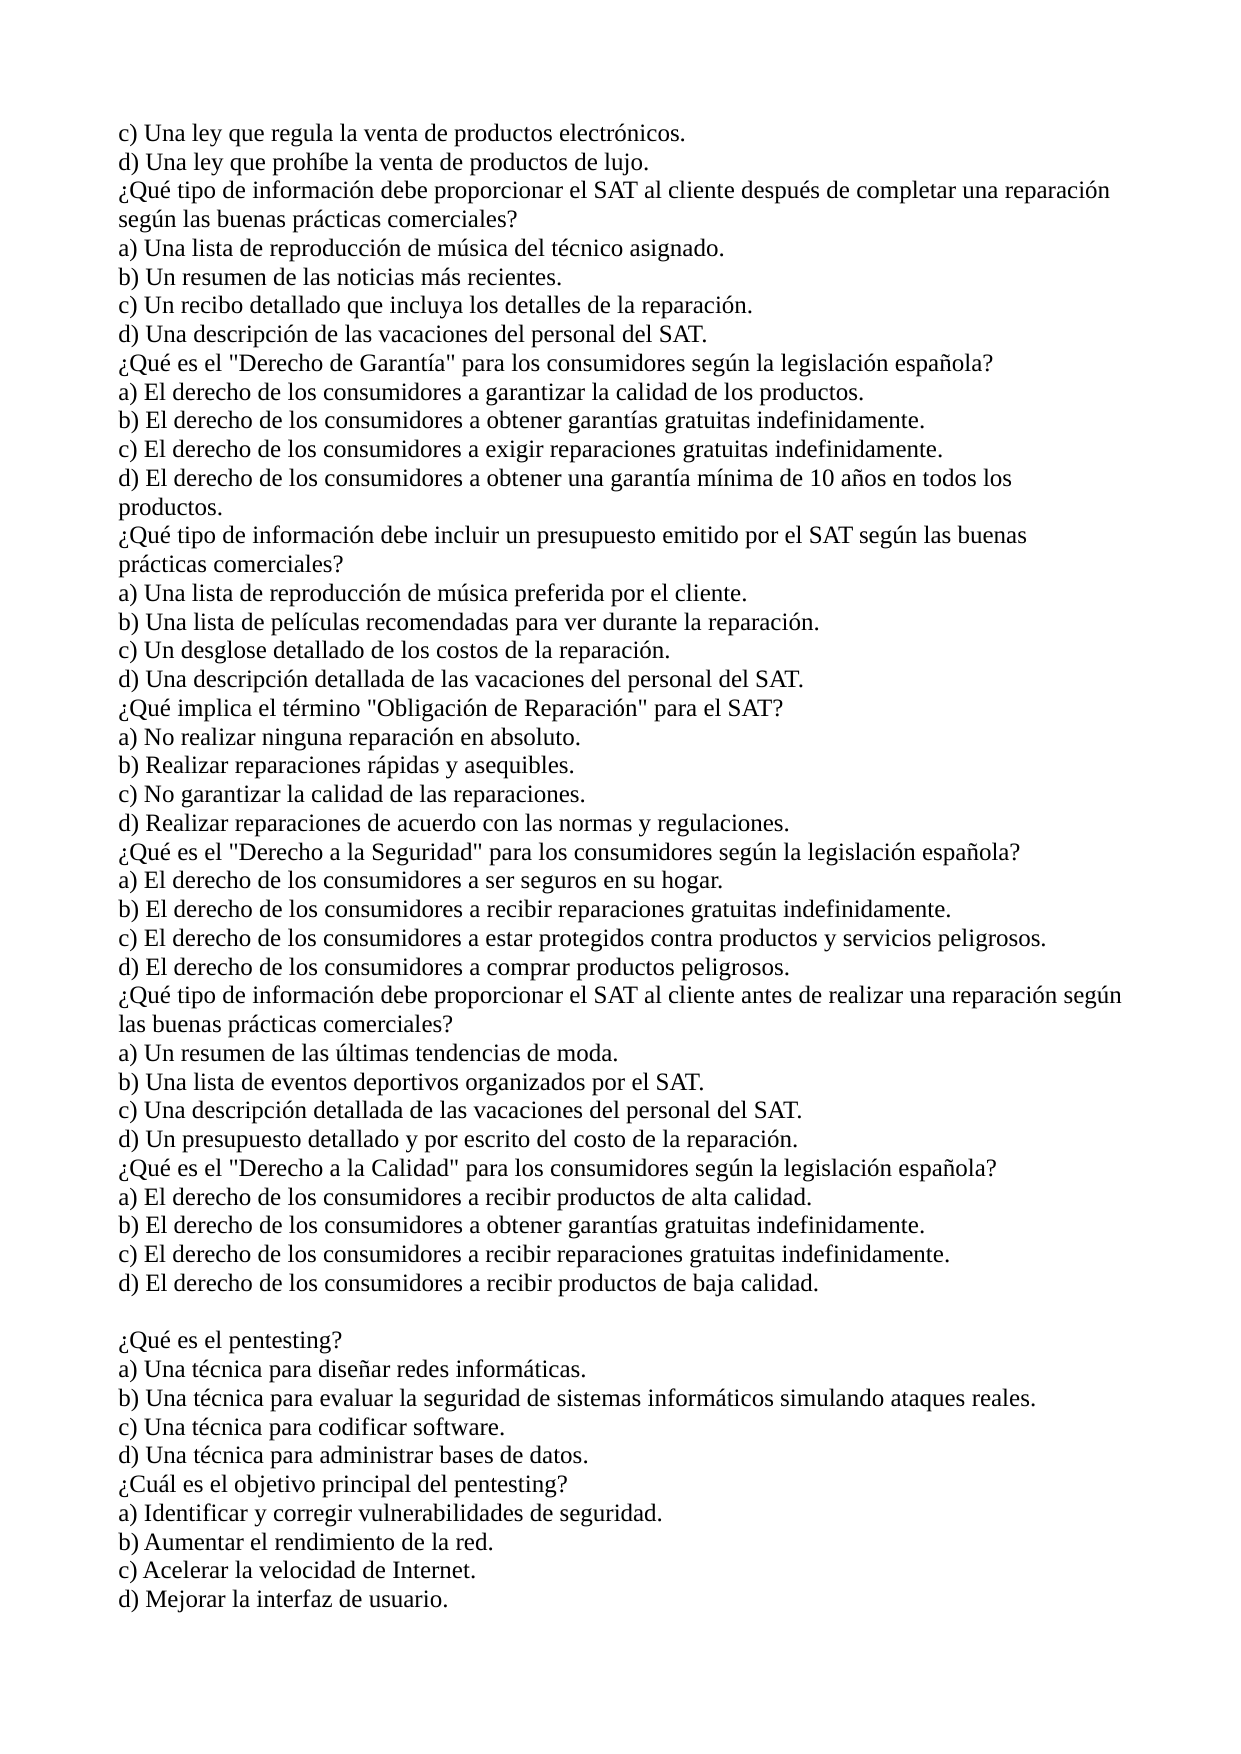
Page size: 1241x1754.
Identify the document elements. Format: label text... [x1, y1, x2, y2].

text a) Una lista de reproducción de música preferida por el cliente. [118, 578, 1122, 607]
text d) Una descripción detallada de las vacaciones del personal del SAT. [118, 664, 1122, 693]
text d) El derecho de los consumidores a recibir productos de baja calidad. [118, 1268, 1122, 1297]
text b) El derecho de los consumidores a obtener garantías gratuitas indefinidamente. [118, 1211, 1122, 1239]
text ¿Qué tipo de información debe proporcionar el SAT al cliente después de completar una reparación según las buenas prácticas comerciales? [118, 176, 1122, 233]
text d) Mejorar la interfaz de usuario. [118, 1584, 1122, 1613]
text d) Realizar reparaciones de acuerdo con las normas y regulaciones. [118, 808, 1122, 837]
text a) El derecho de los consumidores a ser seguros en su hogar. [118, 866, 1122, 894]
text b) Aumentar el rendimiento de la red. [118, 1527, 1122, 1556]
text ¿Qué es el "Derecho de Garantía" para los consumidores según la legislación española? [118, 348, 1122, 377]
text d) El derecho de los consumidores a obtener una garantía mínima de 10 años en todos los productos. [118, 463, 1122, 521]
text a) Una lista de reproducción de música del técnico asignado. [118, 233, 1122, 262]
text a) Una técnica para diseñar redes informáticas. [118, 1354, 1122, 1383]
text c) El derecho de los consumidores a recibir reparaciones gratuitas indefinidamente. [118, 1239, 1122, 1268]
text ¿Qué es el "Derecho a la Seguridad" para los consumidores según la legislación española? [118, 837, 1122, 866]
text b) Realizar reparaciones rápidas y asequibles. [118, 751, 1122, 779]
text a) No realizar ninguna reparación en absoluto. [118, 722, 1122, 751]
text c) Un desglose detallado de los costos de la reparación. [118, 636, 1122, 664]
text d) El derecho de los consumidores a comprar productos peligrosos. [118, 952, 1122, 981]
text d) Una descripción de las vacaciones del personal del SAT. [118, 319, 1122, 348]
text c) Un recibo detallado que incluya los detalles de la reparación. [118, 291, 1122, 319]
text ¿Cuál es el objetivo principal del pentesting? [118, 1469, 1122, 1498]
text ¿Qué es el pentesting? [118, 1326, 1122, 1354]
text a) Identificar y corregir vulnerabilidades de seguridad. [118, 1498, 1122, 1527]
text a) El derecho de los consumidores a recibir productos de alta calidad. [118, 1182, 1122, 1211]
text b) El derecho de los consumidores a obtener garantías gratuitas indefinidamente. [118, 406, 1122, 434]
text b) Una lista de películas recomendadas para ver durante la reparación. [118, 607, 1122, 636]
text b) Un resumen de las noticias más recientes. [118, 262, 1122, 291]
text d) Un presupuesto detallado y por escrito del costo de la reparación. [118, 1124, 1122, 1153]
text a) El derecho de los consumidores a garantizar la calidad de los productos. [118, 377, 1122, 406]
text ¿Qué tipo de información debe incluir un presupuesto emitido por el SAT según las buenas prácticas comerciales? [118, 521, 1122, 578]
text c) No garantizar la calidad de las reparaciones. [118, 779, 1122, 808]
text d) Una técnica para administrar bases de datos. [118, 1441, 1122, 1469]
text ¿Qué implica el término "Obligación de Reparación" para el SAT? [118, 693, 1122, 722]
text b) Una lista de eventos deportivos organizados por el SAT. [118, 1067, 1122, 1096]
text c) Una técnica para codificar software. [118, 1412, 1122, 1441]
text ¿Qué tipo de información debe proporcionar el SAT al cliente antes de realizar una reparación según las buenas prácticas comerciales? [118, 981, 1122, 1038]
text b) Una técnica para evaluar la seguridad de sistemas informáticos simulando ataques reales. [118, 1383, 1122, 1412]
text c) Una descripción detallada de las vacaciones del personal del SAT. [118, 1096, 1122, 1124]
text c) Una ley que regula la venta de productos electrónicos. [118, 118, 1122, 147]
text c) El derecho de los consumidores a exigir reparaciones gratuitas indefinidamente. [118, 434, 1122, 463]
text c) Acelerar la velocidad de Internet. [118, 1556, 1122, 1584]
text a) Un resumen de las últimas tendencias de moda. [118, 1038, 1122, 1067]
text ¿Qué es el "Derecho a la Calidad" para los consumidores según la legislación española? [118, 1153, 1122, 1182]
text d) Una ley que prohíbe la venta de productos de lujo. [118, 147, 1122, 176]
text c) El derecho de los consumidores a estar protegidos contra productos y servicios peligrosos. [118, 923, 1122, 952]
text b) El derecho de los consumidores a recibir reparaciones gratuitas indefinidamente. [118, 894, 1122, 923]
